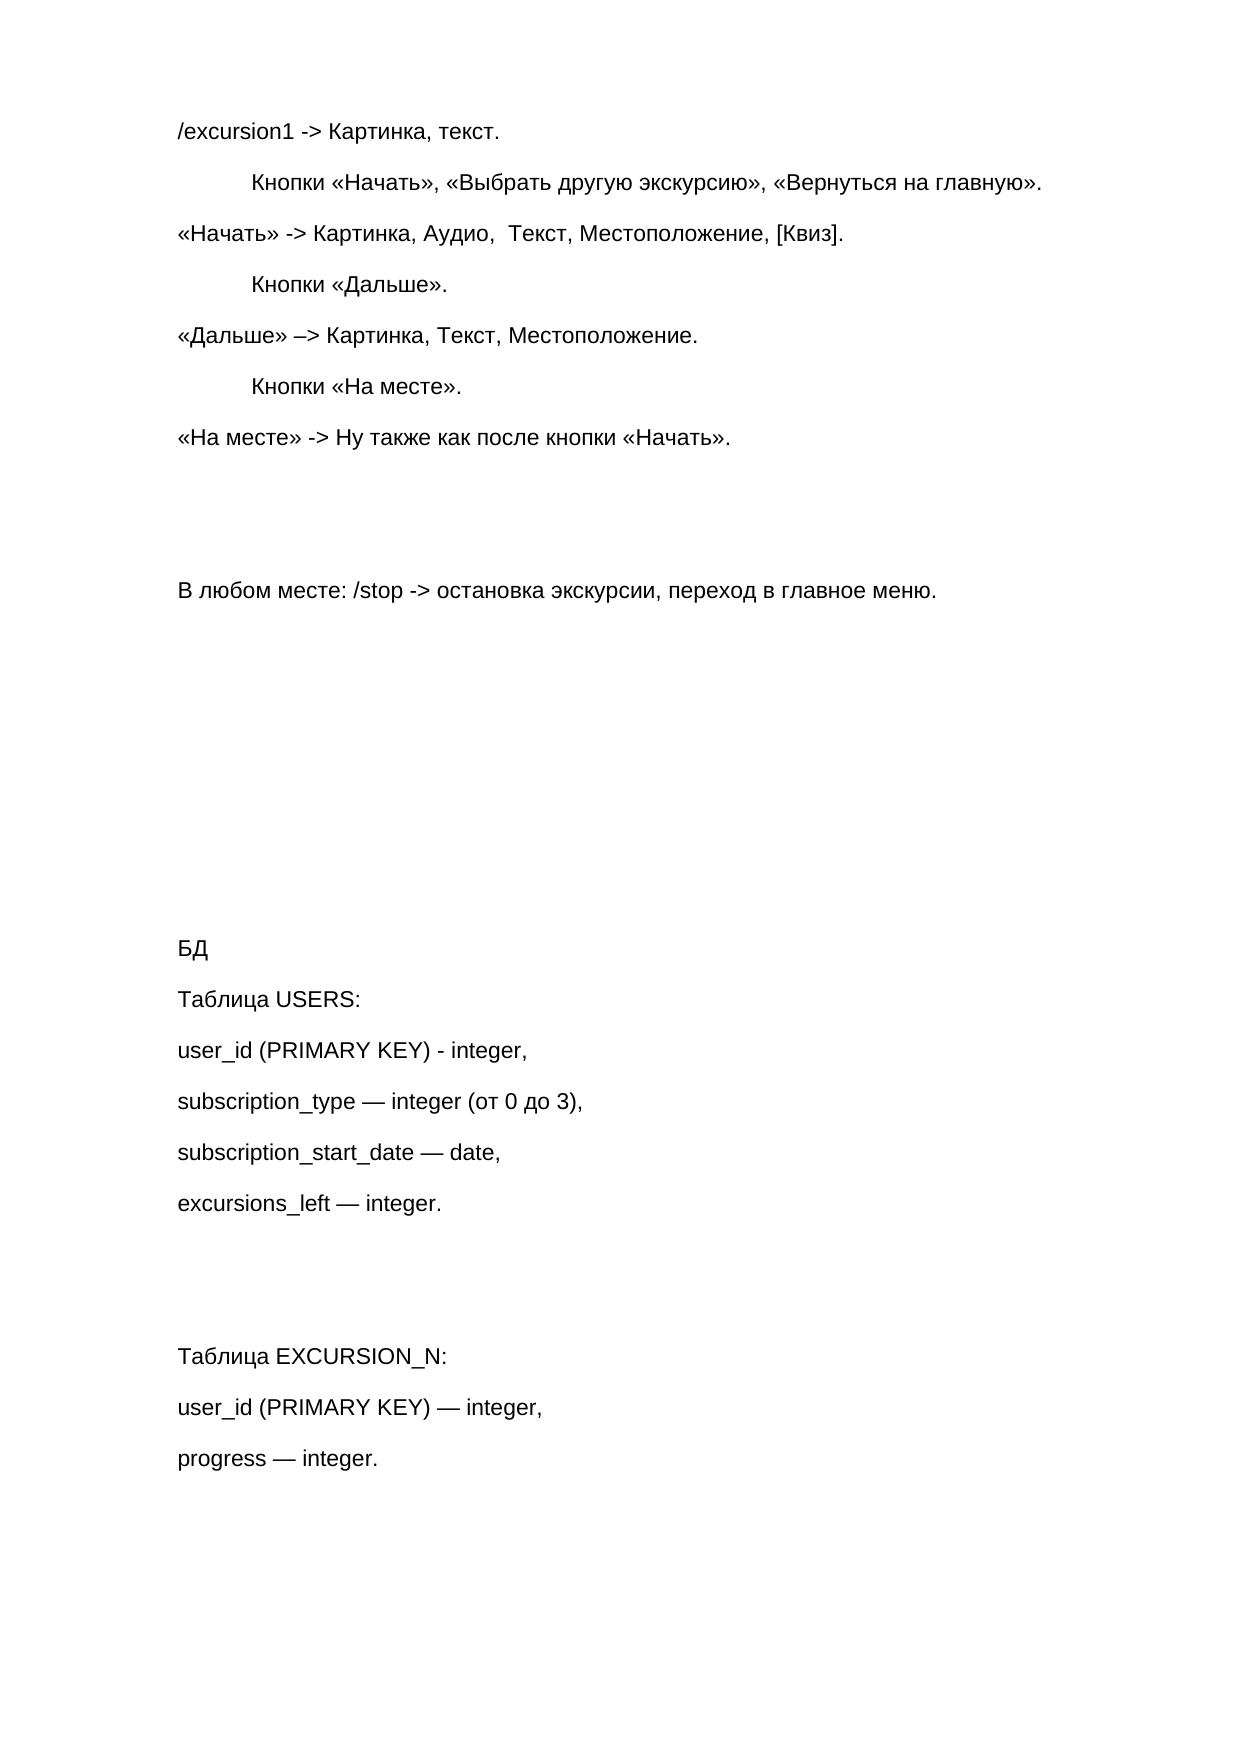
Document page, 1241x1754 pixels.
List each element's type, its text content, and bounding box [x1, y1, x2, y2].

text excursions_left — integer. [177, 1190, 1152, 1216]
text «На месте» -> Ну также как после кнопки «Начать». [177, 424, 1152, 451]
text progress — integer. [177, 1445, 1152, 1472]
text БД [177, 935, 1152, 961]
text user_id (PRIMARY KEY) - integer, [177, 1037, 1152, 1063]
text subscription_type — integer (от 0 до 3), [177, 1088, 1152, 1114]
text В любом месте: /stop -> остановка экскурсии, переход в главное меню. [177, 577, 1152, 604]
text subscription_start_date — date, [177, 1139, 1152, 1165]
text user_id (PRIMARY KEY) — integer, [177, 1394, 1152, 1421]
text «Дальше» –> Картинка, Текст, Местоположение. [177, 322, 1152, 349]
text Таблица USERS: [177, 986, 1152, 1012]
text Таблица EXCURSION_N: [177, 1343, 1152, 1369]
text Кнопки «Начать», «Выбрать другую экскурсию», «Вернуться на главную». [177, 169, 1152, 196]
text Кнопки «На месте». [177, 373, 1152, 400]
text «Начать» -> Картинка, Аудио, Текст, Местоположение, [Квиз]. [177, 220, 1152, 247]
text Кнопки «Дальше». [177, 271, 1152, 298]
text /excursion1 -> Картинка, текст. [177, 118, 1152, 144]
